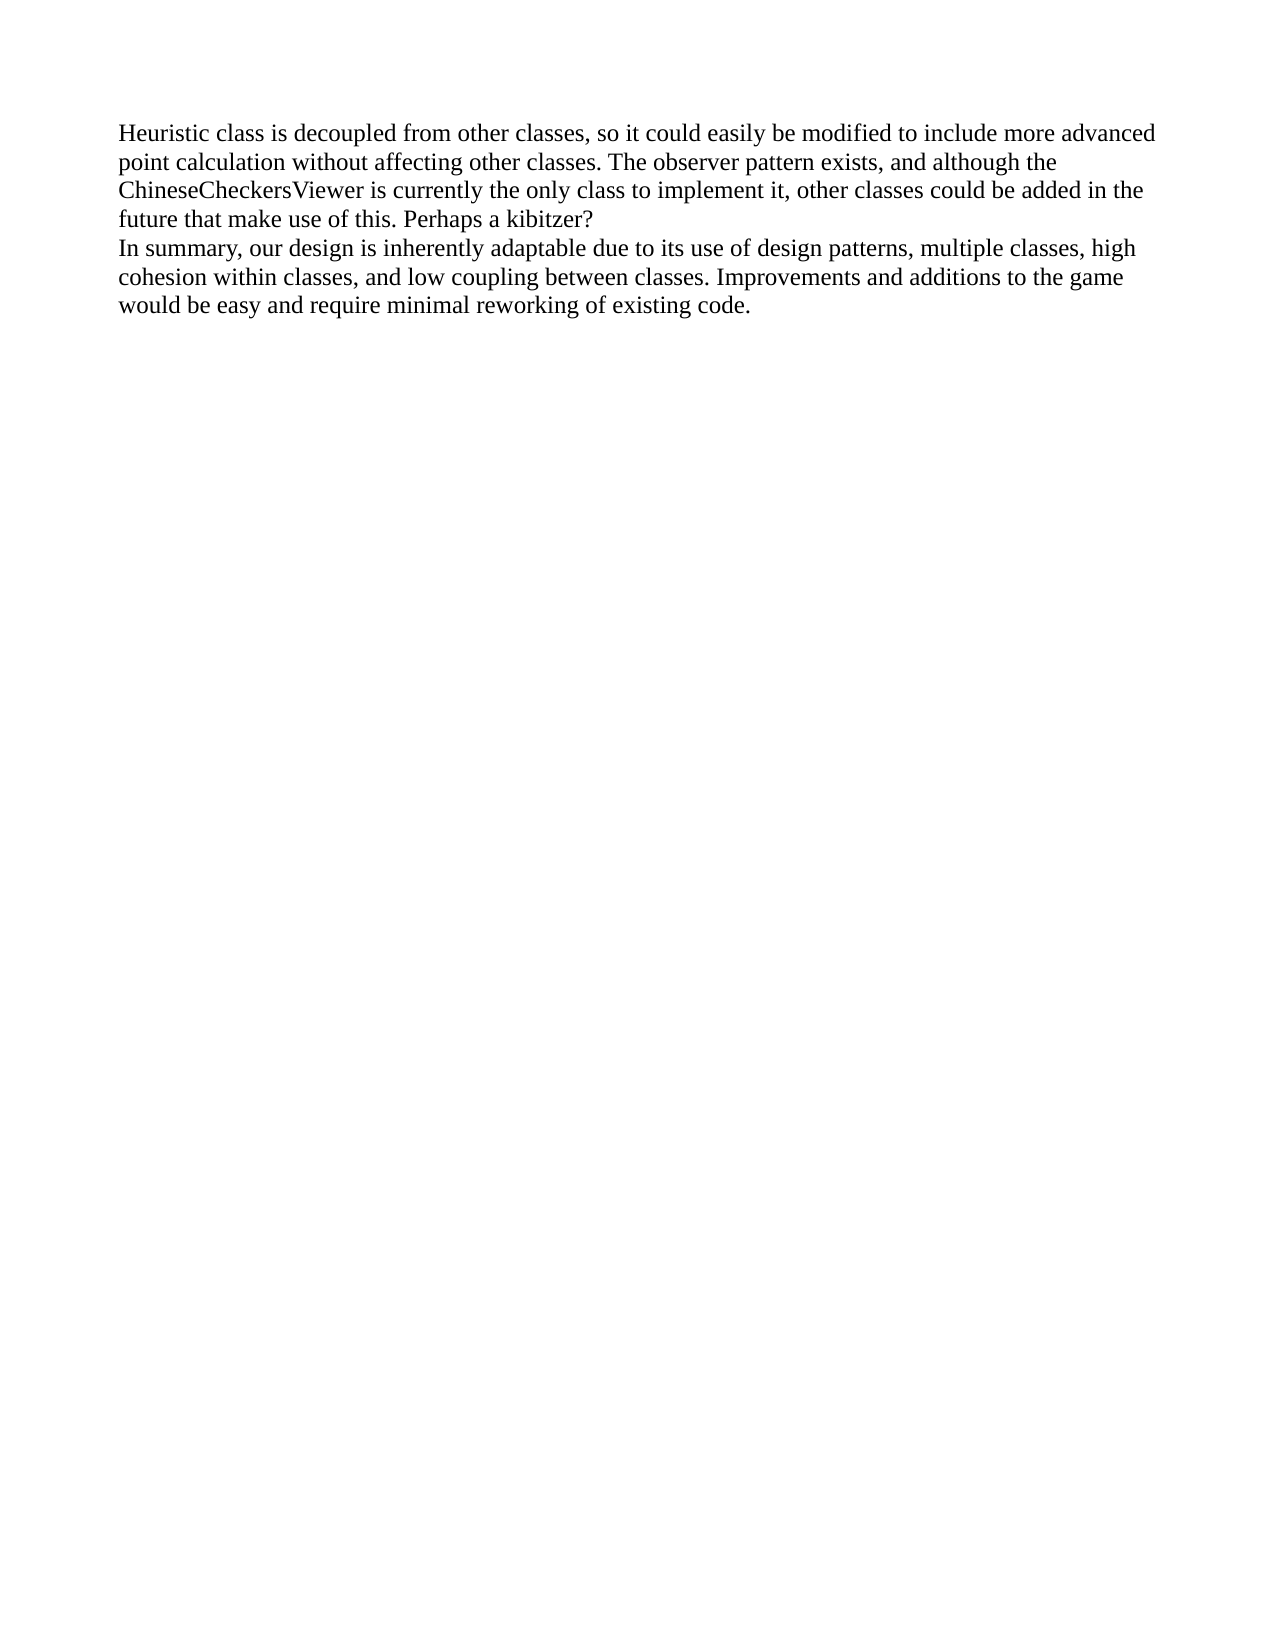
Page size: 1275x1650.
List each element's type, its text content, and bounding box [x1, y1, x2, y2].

text Heuristic class is decoupled from other classes, so it could easily be modified to include more advanced point calculation without affecting other classes. The observer pattern exists, and although the ChineseCheckersViewer is currently the only class to implement it, other classes could be added in the future that make use of this. Perhaps a kibitzer? [118, 118, 1157, 233]
text In summary, our design is inherently adaptable due to its use of design patterns, multiple classes, high cohesion within classes, and low coupling between classes. Improvements and additions to the game would be easy and require minimal reworking of existing code. [118, 233, 1157, 319]
